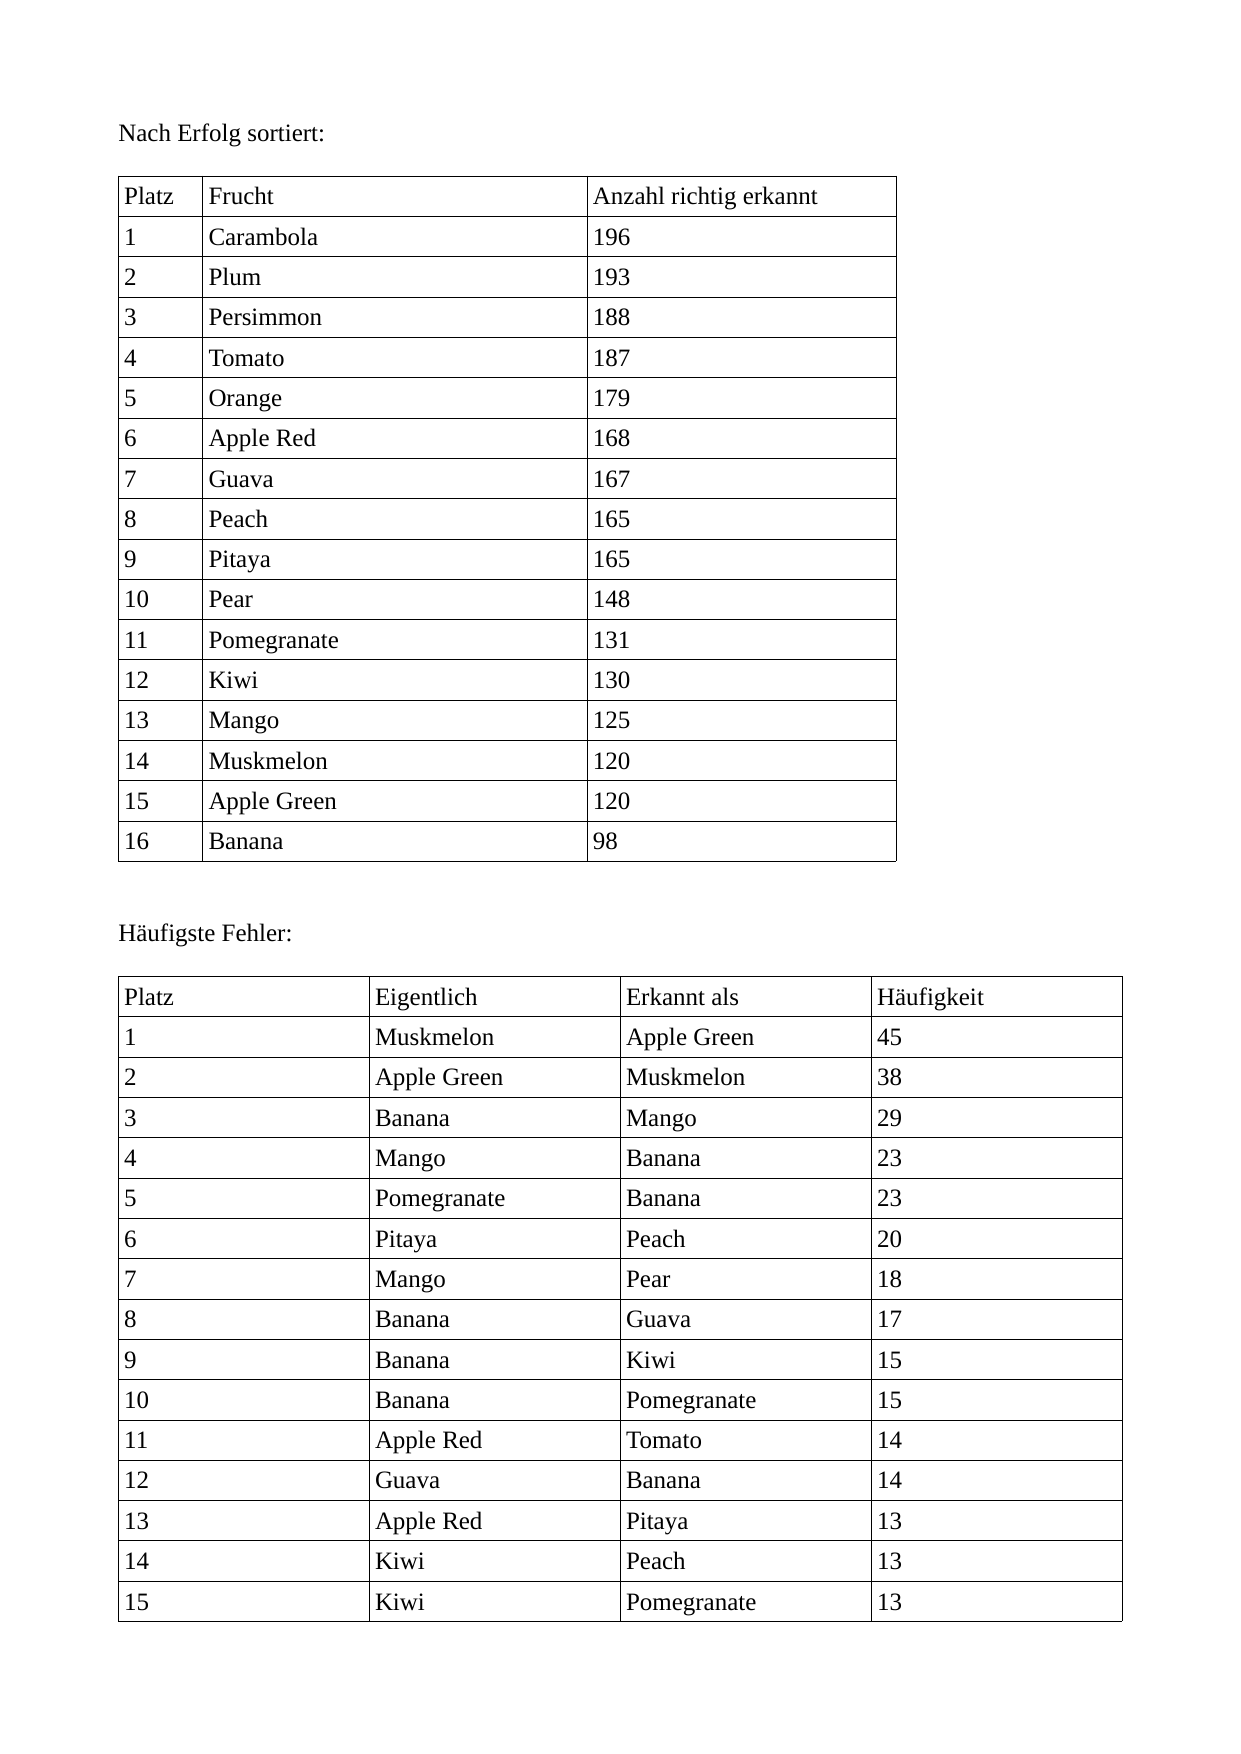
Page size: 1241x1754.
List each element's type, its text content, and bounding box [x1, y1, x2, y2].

table_cell 15 [119, 1582, 369, 1621]
table_cell Tomato [621, 1421, 871, 1460]
table_cell 14 [119, 1541, 369, 1581]
table_cell 10 [119, 1380, 369, 1419]
table_cell Mango [203, 701, 587, 740]
table_header Platz [119, 177, 202, 216]
table_cell 12 [119, 660, 202, 700]
table_cell 16 [119, 822, 202, 861]
table_cell 29 [872, 1098, 1122, 1137]
table_cell 14 [872, 1461, 1122, 1500]
table_cell 3 [119, 1098, 369, 1137]
table_cell 23 [872, 1179, 1122, 1218]
table_cell 8 [119, 499, 202, 538]
table_cell 130 [588, 660, 896, 700]
table_cell 148 [588, 580, 896, 619]
table_cell 4 [119, 1138, 369, 1178]
table_cell 120 [588, 781, 896, 821]
table_cell Pomegranate [621, 1380, 871, 1419]
table_cell 188 [588, 298, 896, 337]
table_cell 187 [588, 338, 896, 377]
table_cell Kiwi [370, 1582, 620, 1621]
table_cell Muskmelon [203, 741, 587, 780]
table_cell 13 [119, 701, 202, 740]
table_cell 38 [872, 1058, 1122, 1097]
table_header Häufigkeit [872, 977, 1122, 1016]
table_cell 6 [119, 419, 202, 458]
table_cell Mango [370, 1259, 620, 1298]
table_cell Persimmon [203, 298, 587, 337]
table_cell 168 [588, 419, 896, 458]
table_cell Banana [203, 822, 587, 861]
table_cell 193 [588, 257, 896, 297]
table_cell 14 [119, 741, 202, 780]
table_cell Pomegranate [203, 620, 587, 659]
table_cell 9 [119, 1340, 369, 1379]
table_cell Banana [621, 1461, 871, 1500]
table_cell 1 [119, 1017, 369, 1057]
table_cell Banana [370, 1300, 620, 1339]
table_header Anzahl richtig erkannt [588, 177, 896, 216]
table_cell Pomegranate [370, 1179, 620, 1218]
table_cell 3 [119, 298, 202, 337]
table_cell Banana [370, 1098, 620, 1137]
table_cell 2 [119, 1058, 369, 1097]
table_cell Peach [621, 1541, 871, 1581]
table_cell Banana [370, 1340, 620, 1379]
table_cell Guava [621, 1300, 871, 1339]
table_cell 20 [872, 1219, 1122, 1258]
text Nach Erfolg sortiert: [118, 118, 1122, 147]
table_cell Guava [370, 1461, 620, 1500]
table_cell Kiwi [370, 1541, 620, 1581]
table_cell 10 [119, 580, 202, 619]
table_cell 5 [119, 378, 202, 417]
table_cell 9 [119, 540, 202, 579]
table_cell Apple Red [370, 1421, 620, 1460]
table_cell Peach [621, 1219, 871, 1258]
table_cell 98 [588, 822, 896, 861]
table_header Frucht [203, 177, 587, 216]
table_cell 167 [588, 459, 896, 498]
table_cell 13 [119, 1501, 369, 1540]
table_cell 11 [119, 620, 202, 659]
table_header Platz [119, 977, 369, 1016]
table_cell Mango [370, 1138, 620, 1178]
table_cell Kiwi [203, 660, 587, 700]
table_cell 13 [872, 1501, 1122, 1540]
table_cell 7 [119, 459, 202, 498]
table_cell 6 [119, 1219, 369, 1258]
table_cell Plum [203, 257, 587, 297]
table_cell 15 [872, 1380, 1122, 1419]
table_cell Banana [370, 1380, 620, 1419]
table_cell 13 [872, 1582, 1122, 1621]
text Häufigste Fehler: [118, 918, 1122, 947]
table_cell 165 [588, 499, 896, 538]
table_cell 196 [588, 217, 896, 256]
table_cell 11 [119, 1421, 369, 1460]
table_cell 23 [872, 1138, 1122, 1178]
table_cell Mango [621, 1098, 871, 1137]
table_cell 4 [119, 338, 202, 377]
table_cell 120 [588, 741, 896, 780]
table_header Erkannt als [621, 977, 871, 1016]
table_cell 8 [119, 1300, 369, 1339]
table_cell Guava [203, 459, 587, 498]
table_cell Tomato [203, 338, 587, 377]
table_cell 18 [872, 1259, 1122, 1298]
table_cell Pitaya [370, 1219, 620, 1258]
table_cell Pitaya [203, 540, 587, 579]
table_cell 1 [119, 217, 202, 256]
table_cell Kiwi [621, 1340, 871, 1379]
table_header Eigentlich [370, 977, 620, 1016]
table_cell Muskmelon [621, 1058, 871, 1097]
table_cell 165 [588, 540, 896, 579]
table_cell 15 [119, 781, 202, 821]
table_cell 45 [872, 1017, 1122, 1057]
table_cell 7 [119, 1259, 369, 1298]
table_cell 15 [872, 1340, 1122, 1379]
table_cell Muskmelon [370, 1017, 620, 1057]
table_cell 14 [872, 1421, 1122, 1460]
table_cell 12 [119, 1461, 369, 1500]
table_cell Pear [203, 580, 587, 619]
table_cell Apple Red [370, 1501, 620, 1540]
table_cell 179 [588, 378, 896, 417]
table_cell Banana [621, 1138, 871, 1178]
table_cell Peach [203, 499, 587, 538]
table_cell 131 [588, 620, 896, 659]
table_cell Pomegranate [621, 1582, 871, 1621]
table_cell Orange [203, 378, 587, 417]
table_cell 13 [872, 1541, 1122, 1581]
table_cell Apple Green [370, 1058, 620, 1097]
table_cell Carambola [203, 217, 587, 256]
table_cell Apple Green [621, 1017, 871, 1057]
table_cell Apple Green [203, 781, 587, 821]
table_cell 125 [588, 701, 896, 740]
table_cell 2 [119, 257, 202, 297]
table_cell 5 [119, 1179, 369, 1218]
table_cell Banana [621, 1179, 871, 1218]
table_cell Pitaya [621, 1501, 871, 1540]
table_cell Apple Red [203, 419, 587, 458]
table_cell 17 [872, 1300, 1122, 1339]
table_cell Pear [621, 1259, 871, 1298]
